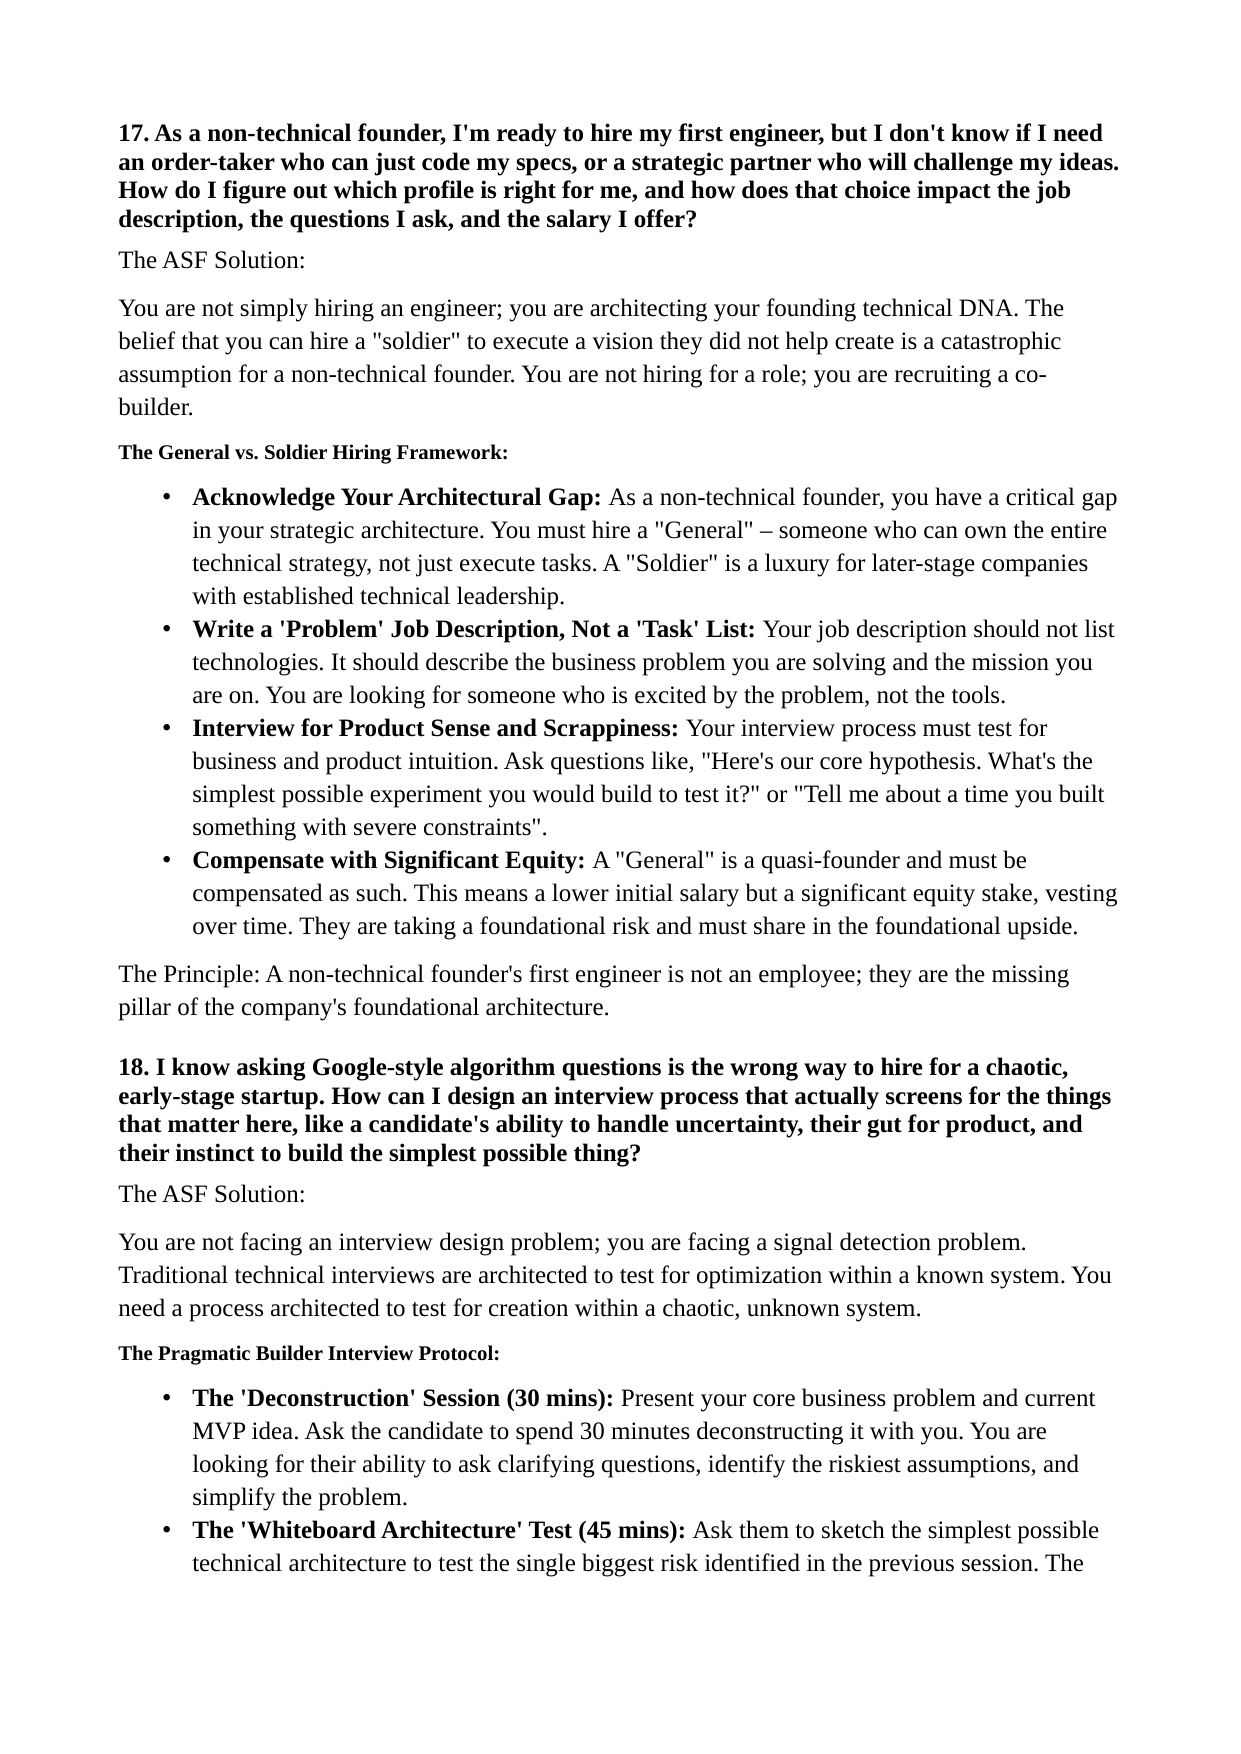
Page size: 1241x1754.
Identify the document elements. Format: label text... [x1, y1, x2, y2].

list Interview for Product Sense and Scrappiness: Your interview process must test for business and product intuition. Ask questions like, "Here's our core hypothesis. What's the simplest possible experiment you would build to test it?" or "Tell me about a time you built something with severe constraints". [162, 713, 1122, 841]
text You are not simply hiring an engineer; you are architecting your founding technical DNA. The belief that you can hire a "soldier" to execute a vision they did not help create is a catastrophic assumption for a non-technical founder. You are not hiring for a role; you are recruiting a co-builder. [118, 293, 1122, 421]
text The ASF Solution: [118, 1179, 1122, 1208]
list Compensate with Significant Equity: A "General" is a quasi-founder and must be compensated as such. This means a lower initial salary but a significant equity stake, vesting over time. They are taking a foundational risk and must share in the foundational upside. [162, 845, 1122, 940]
subtitle 17. As a non-technical founder, I'm ready to hire my first engineer, but I don't know if I need an order-taker who can just code my specs, or a strategic partner who will challenge my ideas. How do I figure out which profile is right for me, and how does that choice impact the job description, the questions I ask, and the salary I offer? [118, 118, 1122, 233]
list The 'Deconstruction' Session (30 mins): Present your core business problem and current MVP idea. Ask the candidate to spend 30 minutes deconstructing it with you. You are looking for their ability to ask clarifying questions, identify the riskiest assumptions, and simplify the problem. [162, 1383, 1122, 1511]
subtitle The Pragmatic Builder Interview Protocol: [118, 1341, 1122, 1365]
subtitle 18. I know asking Google-style algorithm questions is the wrong way to hire for a chaotic, early-stage startup. How can I design an interview process that actually screens for the things that matter here, like a candidate's ability to handle uncertainty, their gut for product, and their instinct to build the simplest possible thing? [118, 1052, 1122, 1167]
list The 'Whiteboard Architecture' Test (45 mins): Ask them to sketch the simplest possible technical architecture to test the single biggest risk identified in the previous session. The [162, 1515, 1122, 1577]
list Acknowledge Your Architectural Gap: As a non-technical founder, you have a critical gap in your strategic architecture. You must hire a "General" – someone who can own the entire technical strategy, not just execute tasks. A "Soldier" is a luxury for later-stage companies with established technical leadership. [162, 482, 1122, 610]
subtitle The General vs. Soldier Hiring Framework: [118, 440, 1122, 464]
text The ASF Solution: [118, 246, 1122, 274]
list Write a 'Problem' Job Description, Not a 'Task' List: Your job description should not list technologies. It should describe the business problem you are solving and the mission you are on. You are looking for someone who is excited by the problem, not the tools. [162, 614, 1122, 709]
text The Principle: A non-technical founder's first engineer is not an employee; they are the missing pillar of the company's foundational architecture. [118, 959, 1122, 1021]
text You are not facing an interview design problem; you are facing a signal detection problem. Traditional technical interviews are architected to test for optimization within a known system. You need a process architected to test for creation within a chaotic, unknown system. [118, 1227, 1122, 1322]
